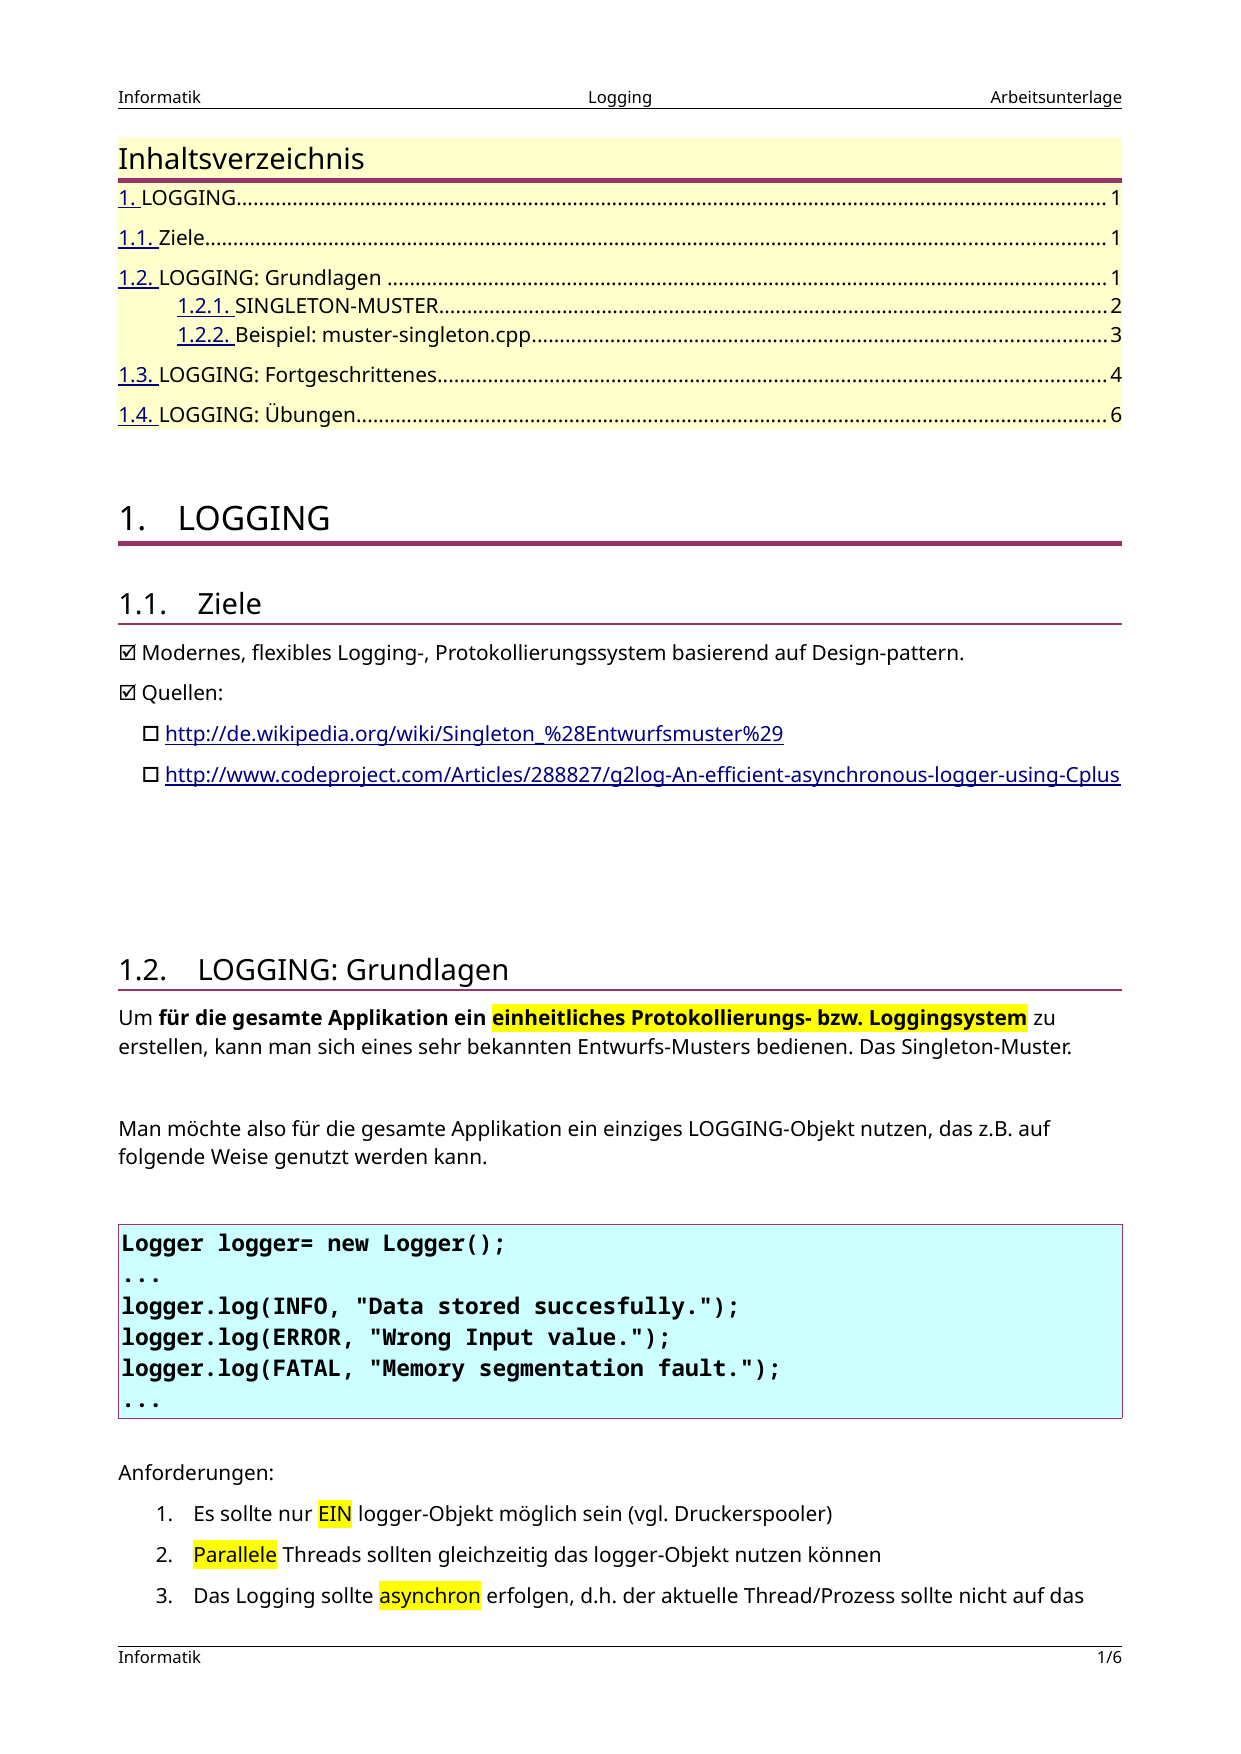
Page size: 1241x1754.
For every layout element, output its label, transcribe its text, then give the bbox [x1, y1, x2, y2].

text Anforderungen: [118, 1458, 1122, 1487]
text Man möchte also für die gesamte Applikation ein einziges LOGGING-Objekt nutzen, das z.B. auf folgende Weise genutzt werden kann. [118, 1114, 1122, 1171]
list http://de.wikipedia.org/wiki/Singleton_%28Entwurfsmuster%29 [141, 719, 1122, 748]
text ... [119, 1255, 1122, 1287]
text ... [119, 1380, 1122, 1418]
text 1.2. LOGGING: Grundlagen 1 [118, 263, 1122, 292]
text logger.log(ERROR, "Wrong Input value."); [119, 1318, 1122, 1349]
subtitle LOGGING [118, 495, 1122, 541]
subtitle Ziele [118, 583, 1122, 623]
list Parallele Threads sollten gleichzeitig das logger-Objekt nutzen können [156, 1540, 1122, 1569]
text logger.log(INFO, "Data stored succesfully."); [119, 1287, 1122, 1318]
list Quellen: [118, 678, 1122, 707]
text 1.2.2. Beispiel: muster-singleton.cpp 3 [177, 320, 1122, 348]
text Logger logger= new Logger(); [119, 1225, 1122, 1255]
list http://www.codeproject.com/Articles/288827/g2log-An-efficient-asynchronous-logger-using-Cplus [141, 760, 1122, 789]
subtitle LOGGING: Grundlagen [118, 949, 1122, 989]
text 1.4. LOGGING: Übungen 6 [118, 401, 1122, 429]
text 1. LOGGING 1 [118, 183, 1122, 211]
list Es sollte nur EIN logger-Objekt möglich sein (vgl. Druckerspooler) [156, 1499, 1122, 1528]
text 1.3. LOGGING: Fortgeschrittenes 4 [118, 360, 1122, 389]
list Das Logging sollte asynchron erfolgen, d.h. der aktuelle Thread/Prozess sollte nicht auf das [156, 1581, 1122, 1610]
text Um für die gesamte Applikation ein einheitliches Protokollierungs- bzw. Loggingsystem zu erstellen, kann man sich eines sehr bekannten Entwurfs-Musters bedienen. Das Singleton-Muster. [118, 1003, 1122, 1060]
list Modernes, flexibles Logging-, Protokollierungssystem basierend auf Design-pattern. [118, 638, 1122, 666]
text logger.log(FATAL, "Memory segmentation fault."); [119, 1349, 1122, 1380]
subtitle Inhaltsverzeichnis [118, 138, 1122, 178]
text 1.2.1. SINGLETON-MUSTER 2 [177, 292, 1122, 320]
text 1.1. Ziele 1 [118, 223, 1122, 251]
